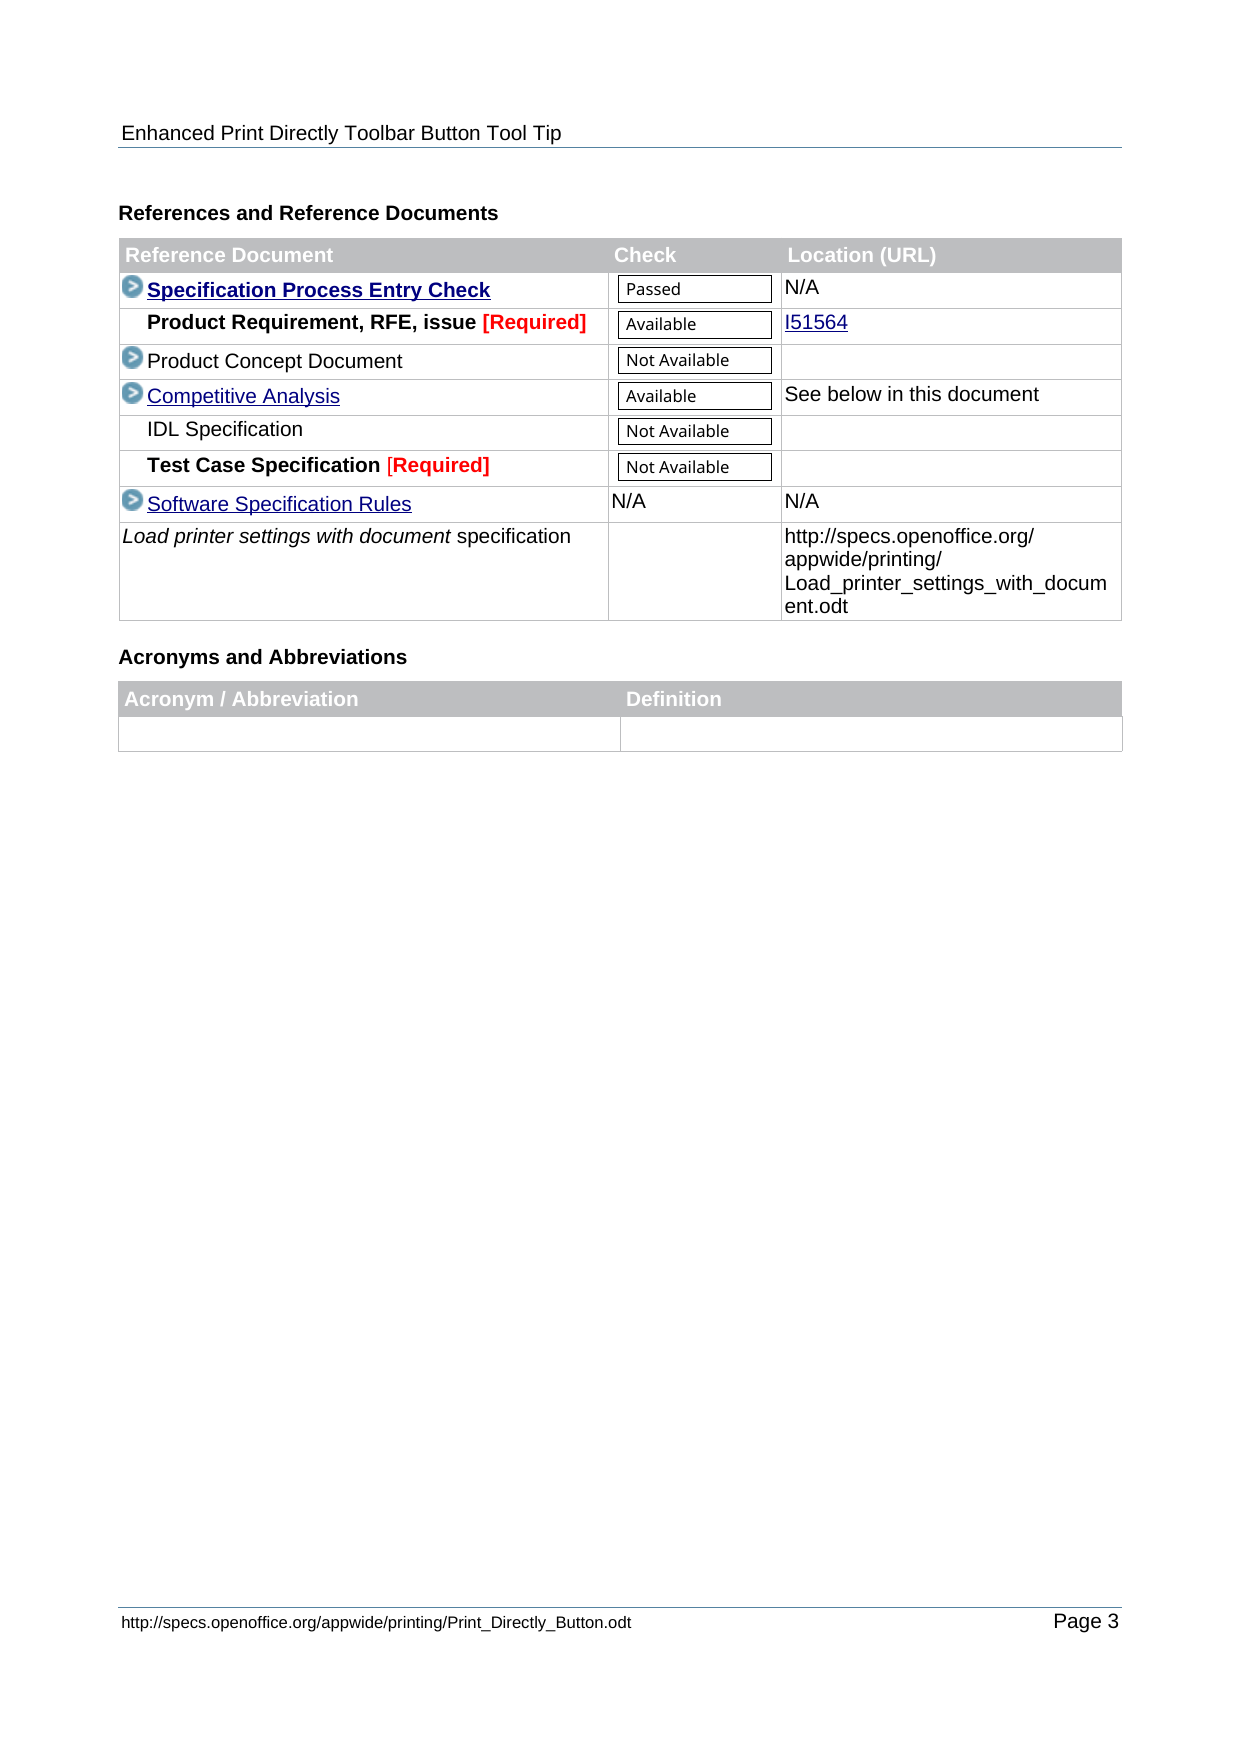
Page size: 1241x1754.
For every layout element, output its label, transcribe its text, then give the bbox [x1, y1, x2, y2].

table_cell [609, 309, 781, 344]
table_cell Test Case Specification [Required] [120, 451, 608, 486]
table_header Check [609, 238, 781, 273]
table_cell <What You See Is What You Get> [621, 717, 1122, 751]
picture [122, 489, 147, 511]
table_cell Load printer settings with document specification [120, 523, 608, 620]
table_cell I51564 [782, 309, 1121, 344]
table_cell N/A [609, 487, 781, 522]
subtitle References and Reference Documents [118, 202, 1122, 225]
table_cell [609, 380, 781, 415]
table_cell Product Concept Document [120, 345, 608, 379]
table_cell See below in this document [782, 380, 1121, 415]
table_cell Software Specification Rules [120, 487, 608, 522]
picture [122, 346, 147, 369]
table_header Acronym / Abbreviation [118, 681, 620, 716]
table_cell <Please enter location here> [782, 416, 1121, 450]
table_cell <Please enter location here> [782, 451, 1121, 486]
table_cell Competitive Analysis [120, 380, 608, 415]
table_cell Product Requirement, RFE, issue [Required] [120, 309, 608, 344]
table_header Location (URL) [782, 238, 1122, 273]
subtitle Acronyms and Abbreviations [118, 646, 1122, 669]
table_cell [609, 416, 781, 450]
table_cell [609, 273, 781, 308]
table_header Reference Document [119, 238, 608, 273]
table_cell N/A [782, 273, 1121, 308]
picture [122, 382, 147, 404]
table_cell IDL Specification [120, 416, 608, 450]
table_cell [609, 451, 781, 486]
table_cell <Please enter location here> [782, 345, 1121, 379]
table_cell N/A [782, 487, 1121, 522]
table_header Definition [620, 681, 1122, 716]
picture [122, 275, 147, 298]
table_cell http://specs.openoffice.org/appwide/printing/Load_printer_settings_with_document.odt [782, 523, 1121, 620]
table_cell [609, 345, 781, 379]
table_cell [609, 523, 781, 620]
table_cell <WYSIWYG> [119, 717, 620, 751]
table_cell Specification Process Entry Check [120, 273, 608, 308]
